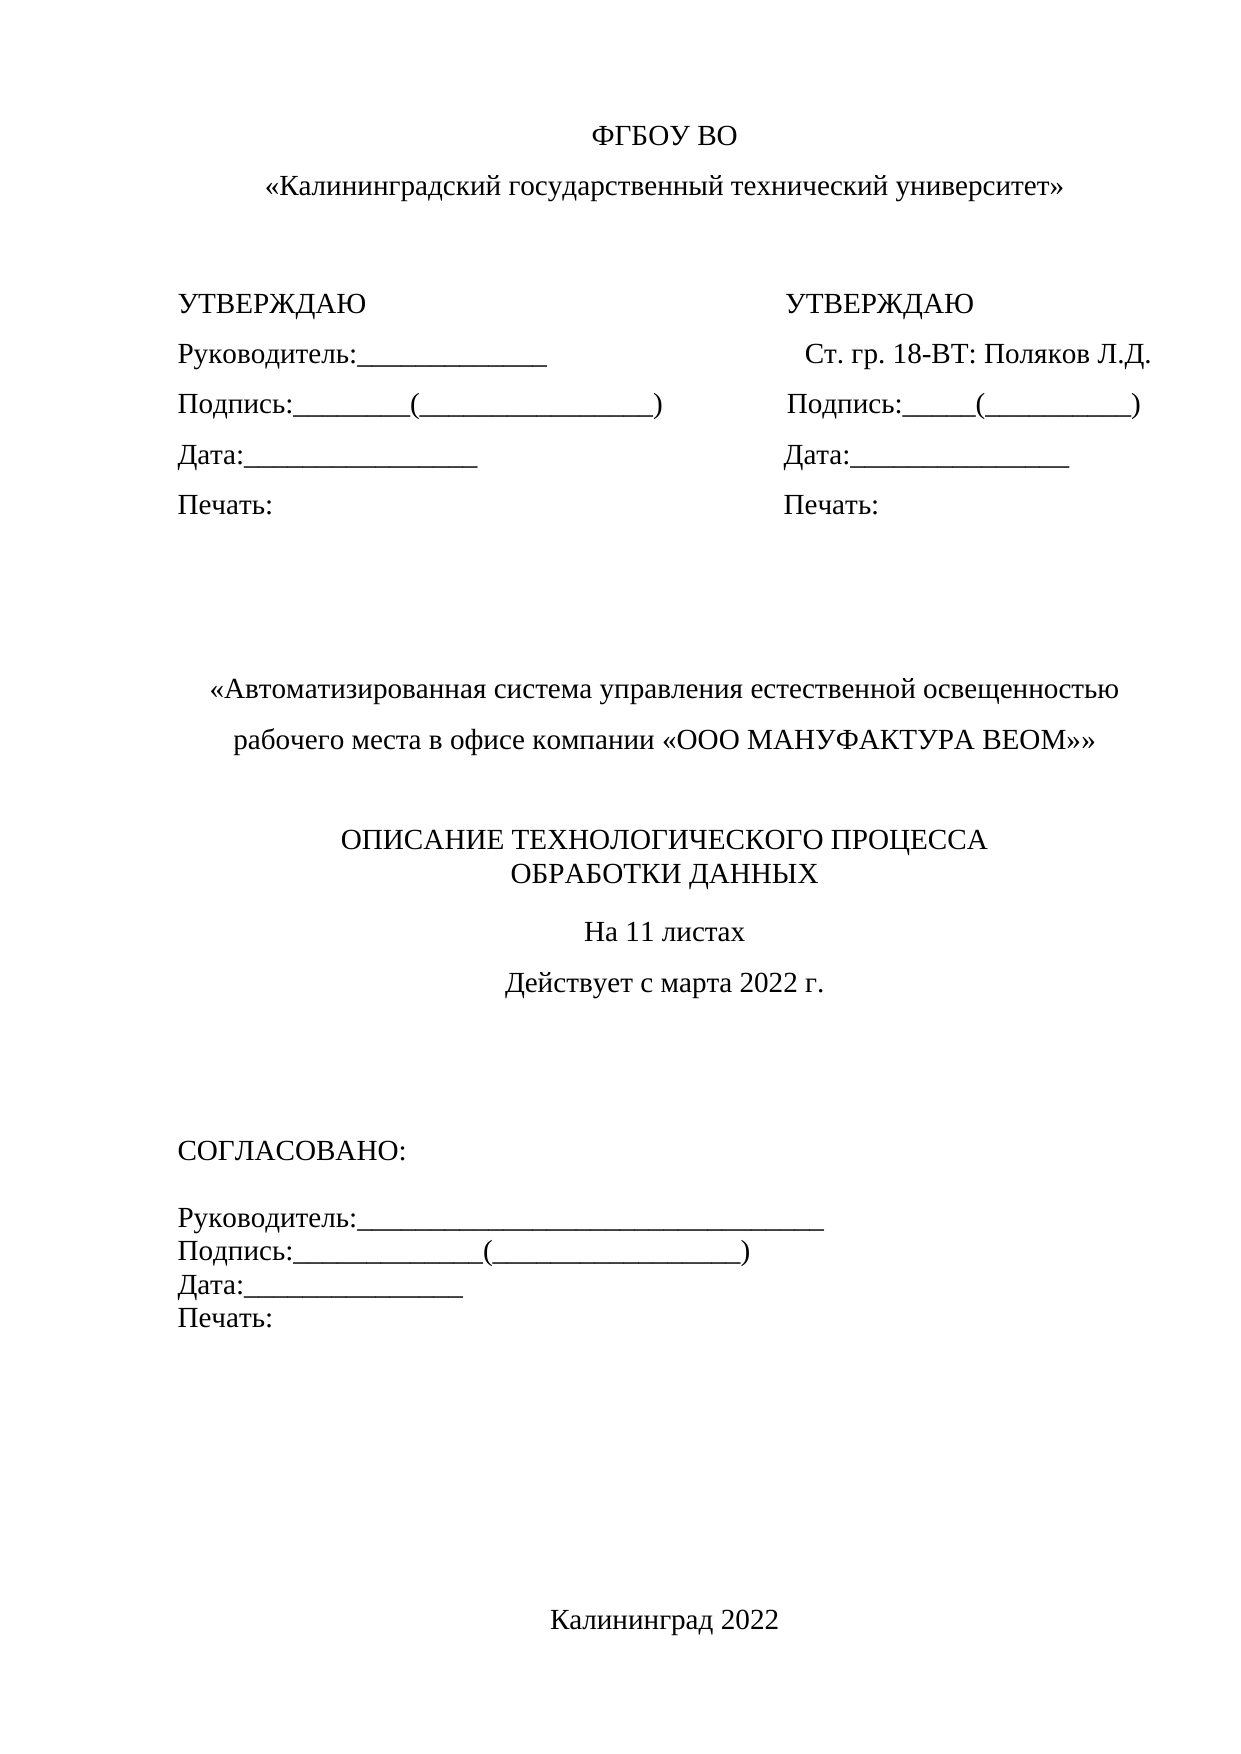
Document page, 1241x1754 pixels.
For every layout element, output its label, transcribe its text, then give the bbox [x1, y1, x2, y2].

text Подпись:_____________(_________________) [177, 1233, 1152, 1267]
text Действует с марта 2022 г. [177, 965, 1152, 998]
text Руководитель:________________________________ [177, 1200, 1152, 1233]
text «Калининградский государственный технический университет» [177, 168, 1152, 202]
text «Автоматизированная система управления естественной освещенностью рабочего места в офисе компании «ООО МАНУФАКТУРА ВЕОМ»» [177, 672, 1152, 755]
text Калининград 2022 [177, 1602, 1152, 1636]
text На 11 листах [177, 914, 1152, 948]
text СОГЛАСОВАНО: [177, 1133, 1152, 1166]
text Печать: [177, 1300, 1152, 1334]
text ОПИСАНИЕ ТЕХНОЛОГИЧЕСКОГО ПРОЦЕССА [177, 822, 1152, 856]
text Дата:________________ Дата:_______________ Печать: Печать: [177, 437, 1152, 521]
text Руководитель:_____________ Ст. гр. 18-ВТ: Поляков Л.Д. [177, 336, 1152, 370]
text ОБРАБОТКИ ДАННЫХ [177, 856, 1152, 889]
text Подпись:________(________________) Подпись:_____(__________) [177, 386, 1152, 420]
text ФГБОУ ВО [177, 118, 1152, 152]
text Дата:_______________ [177, 1267, 1152, 1300]
text УТВЕРЖДАЮ УТВЕРЖДАЮ [177, 286, 1152, 319]
